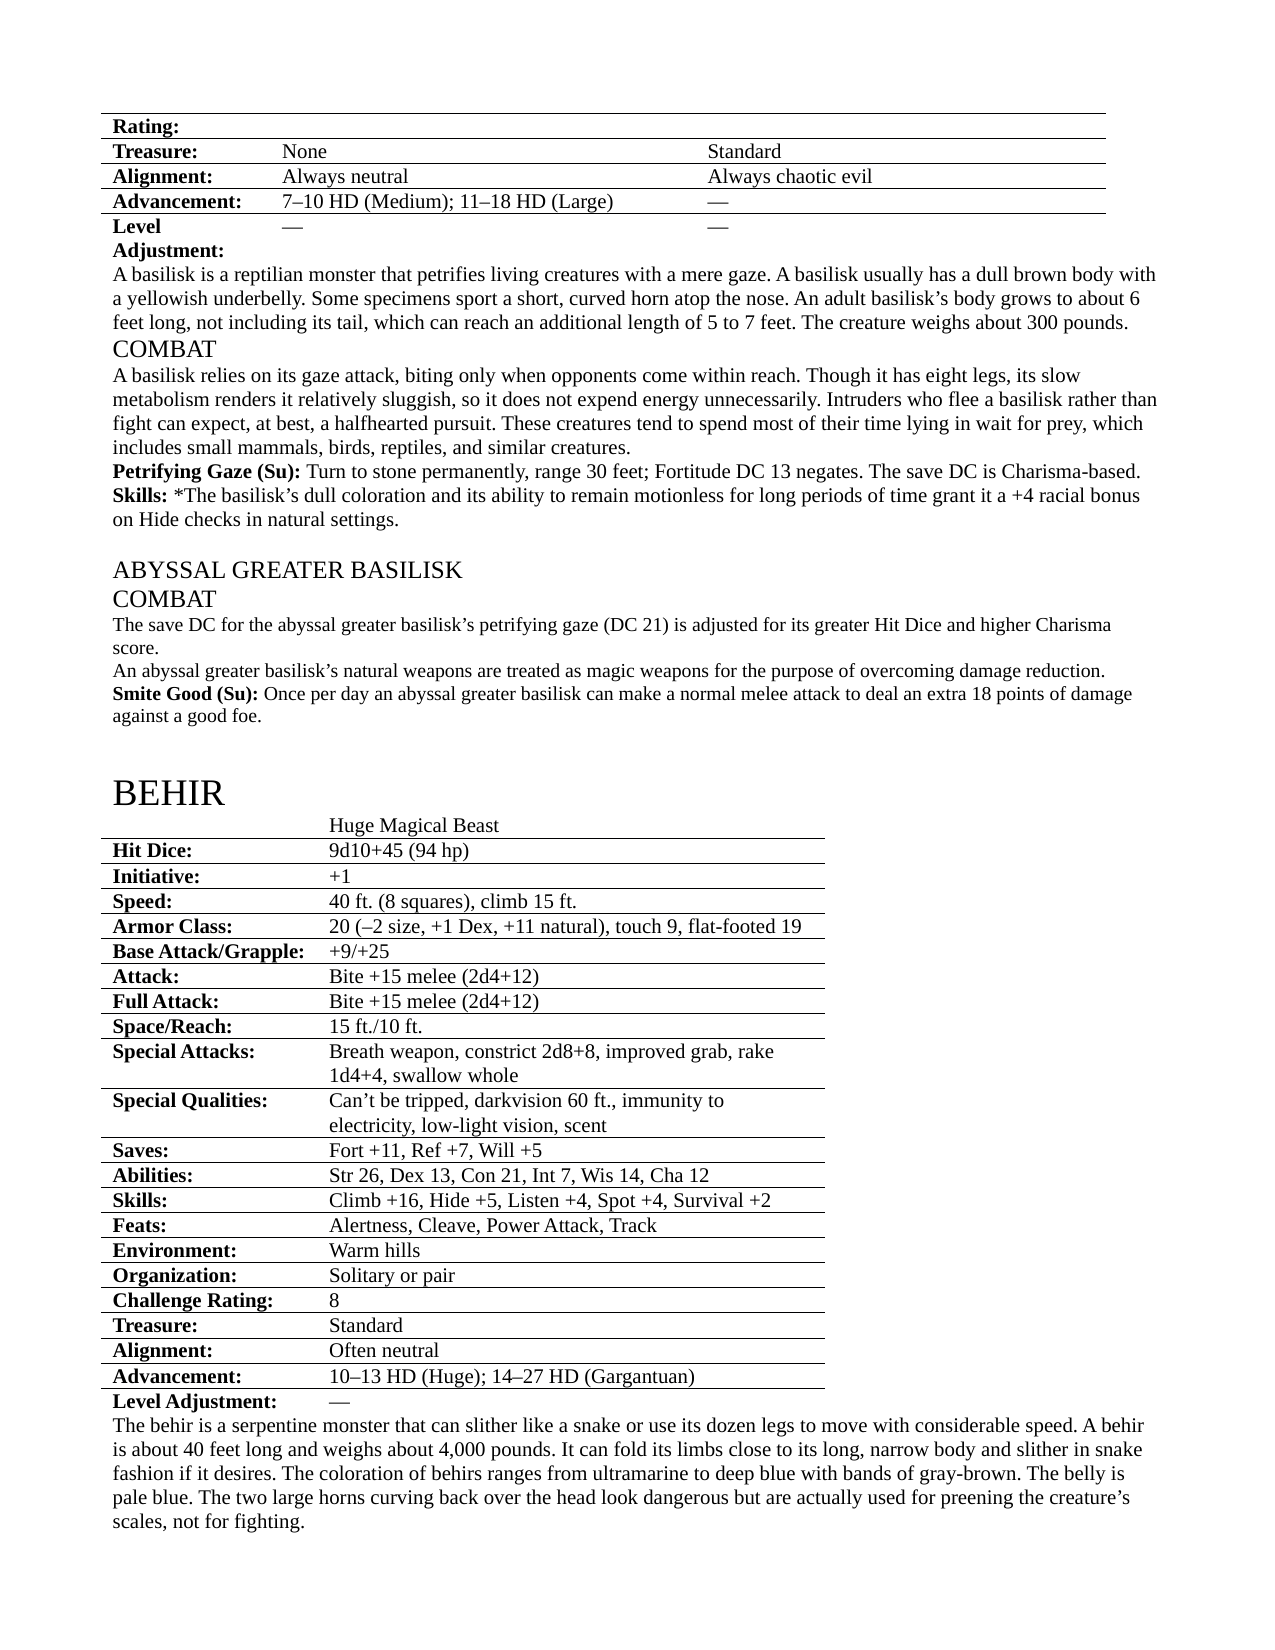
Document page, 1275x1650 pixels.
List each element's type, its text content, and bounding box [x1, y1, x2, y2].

table_cell Always neutral [271, 164, 696, 188]
table_cell Attack: [101, 964, 318, 988]
table_cell 8 [318, 1288, 825, 1312]
table_header [101, 813, 318, 837]
table_cell Can’t be tripped, darkvision 60 ft., immunity to electricity, low-light vision, scent [318, 1089, 825, 1137]
table_cell Alignment: [101, 164, 271, 188]
table_cell — [696, 189, 1106, 213]
table_cell [271, 114, 696, 138]
text BEHIR [112, 770, 1162, 813]
table_cell Advancement: [101, 1364, 318, 1388]
table_cell Always chaotic evil [696, 164, 1106, 188]
table_cell Str 26, Dex 13, Con 21, Int 7, Wis 14, Cha 12 [318, 1163, 825, 1187]
table_cell Warm hills [318, 1238, 825, 1262]
text COMBAT [112, 584, 1162, 613]
text COMBAT [112, 334, 1162, 363]
table_cell None [271, 139, 696, 163]
table_cell Standard [318, 1313, 825, 1337]
table_cell 9d10+45 (94 hp) [318, 839, 825, 862]
table_cell Bite +15 melee (2d4+12) [318, 989, 825, 1013]
table_cell Special Qualities: [101, 1089, 318, 1137]
table_cell Abilities: [101, 1163, 318, 1187]
text Smite Good (Su): Once per day an abyssal greater basilisk can make a normal melee attack to deal an extra 18 points of damage against a good foe. [112, 681, 1162, 727]
table_cell Base Attack/Grapple: [101, 939, 318, 963]
table_cell Level Adjustment: [101, 214, 271, 262]
table_cell Skills: [101, 1188, 318, 1212]
table_cell Hit Dice: [101, 839, 318, 862]
table_cell Organization: [101, 1263, 318, 1287]
table_cell Solitary or pair [318, 1263, 825, 1287]
table_cell +1 [318, 864, 825, 888]
table_cell Alertness, Cleave, Power Attack, Track [318, 1213, 825, 1237]
table_cell — [318, 1389, 825, 1413]
text A basilisk is a reptilian monster that petrifies living creatures with a mere gaze. A basilisk usually has a dull brown body with a yellowish underbelly. Some specimens sport a short, curved horn atop the nose. An adult basilisk’s body grows to about 6 feet long, not including its tail, which can reach an additional length of 5 to 7 feet. The creature weighs about 300 pounds. [112, 262, 1162, 334]
table_cell Often neutral [318, 1339, 825, 1362]
table_cell [696, 114, 1106, 138]
table_cell Advancement: [101, 189, 271, 213]
table_cell Initiative: [101, 864, 318, 888]
table_cell — [271, 214, 696, 262]
table_cell Space/Reach: [101, 1014, 318, 1038]
table_cell Climb +16, Hide +5, Listen +4, Spot +4, Survival +2 [318, 1188, 825, 1212]
table_cell Fort +11, Ref +7, Will +5 [318, 1138, 825, 1162]
table_cell Level Adjustment: [101, 1389, 318, 1413]
table_cell +9/+25 [318, 939, 825, 963]
text An abyssal greater basilisk’s natural weapons are treated as magic weapons for the purpose of overcoming damage reduction. [112, 659, 1162, 681]
table_header Huge Magical Beast [318, 813, 825, 837]
table_cell Full Attack: [101, 989, 318, 1013]
table_cell 40 ft. (8 squares), climb 15 ft. [318, 889, 825, 913]
table_cell Special Attacks: [101, 1039, 318, 1087]
table_cell 7–10 HD (Medium); 11–18 HD (Large) [271, 189, 696, 213]
text The behir is a serpentine monster that can slither like a snake or use its dozen legs to move with considerable speed. A behir is about 40 feet long and weighs about 4,000 pounds. It can fold its limbs close to its long, narrow body and slither in snake fashion if it desires. The coloration of behirs ranges from ultramarine to deep blue with bands of gray-brown. The belly is pale blue. The two large horns curving back over the head look dangerous but are actually used for preening the creature’s scales, not for fighting. [112, 1413, 1162, 1533]
table_cell Environment: [101, 1238, 318, 1262]
table_cell Breath weapon, constrict 2d8+8, improved grab, rake 1d4+4, swallow whole [318, 1039, 825, 1087]
table_cell Alignment: [101, 1339, 318, 1362]
table_cell Treasure: [101, 1313, 318, 1337]
text Petrifying Gaze (Su): Turn to stone permanently, range 30 feet; Fortitude DC 13 negates. The save DC is Charisma-based. [112, 459, 1162, 483]
text ABYSSAL GREATER BASILISK [112, 556, 1162, 584]
table_cell Armor Class: [101, 914, 318, 938]
text The save DC for the abyssal greater basilisk’s petrifying gaze (DC 21) is adjusted for its greater Hit Dice and higher Charisma score. [112, 613, 1162, 659]
table_cell Challenge Rating: [101, 1288, 318, 1312]
text Skills: *The basilisk’s dull coloration and its ability to remain motionless for long periods of time grant it a +4 racial bonus on Hide checks in natural settings. [112, 483, 1162, 531]
table_cell 20 (–2 size, +1 Dex, +11 natural), touch 9, flat-footed 19 [318, 914, 825, 938]
table_cell 10–13 HD (Huge); 14–27 HD (Gargantuan) [318, 1364, 825, 1388]
table_cell — [696, 214, 1106, 262]
text A basilisk relies on its gaze attack, biting only when opponents come within reach. Though it has eight legs, its slow metabolism renders it relatively sluggish, so it does not expend energy unnecessarily. Intruders who flee a basilisk rather than fight can expect, at best, a halfhearted pursuit. These creatures tend to spend most of their time lying in wait for prey, which includes small mammals, birds, reptiles, and similar creatures. [112, 363, 1162, 459]
table_cell Speed: [101, 889, 318, 913]
table_cell Feats: [101, 1213, 318, 1237]
table_cell Rating: [101, 114, 271, 138]
table_cell Treasure: [101, 139, 271, 163]
table_cell 15 ft./10 ft. [318, 1014, 825, 1038]
table_cell Saves: [101, 1138, 318, 1162]
table_cell Bite +15 melee (2d4+12) [318, 964, 825, 988]
table_cell Standard [696, 139, 1106, 163]
